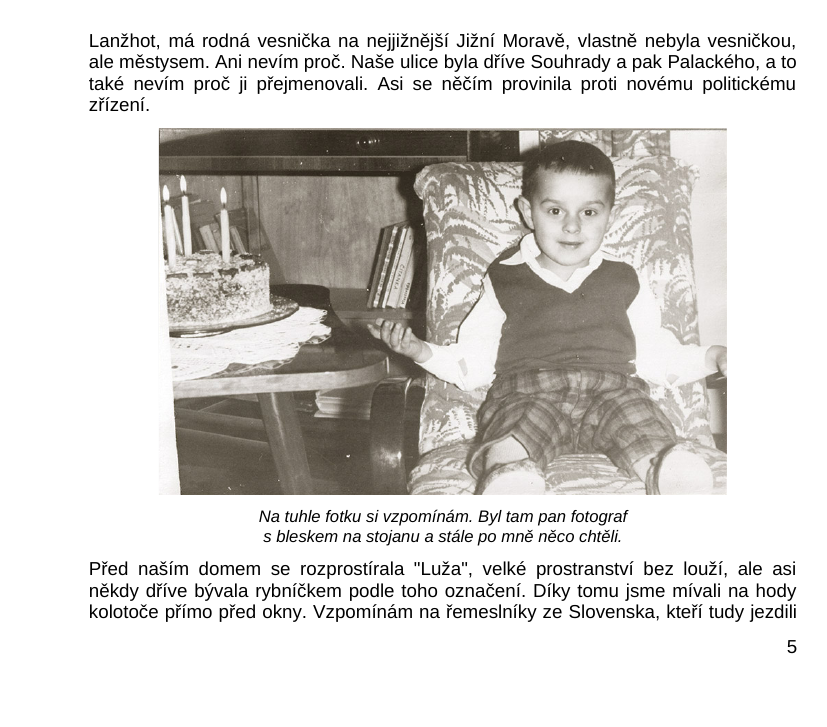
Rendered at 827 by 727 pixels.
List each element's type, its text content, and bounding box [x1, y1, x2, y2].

text s bleskem na stojanu a stále po mně něco chtěli. [89, 526, 797, 546]
picture [158, 128, 727, 495]
text Před naším domem se rozprostírala "Luža", velké prostranství bez louží, ale asi někdy dříve bývala rybníčkem podle toho označení. Díky tomu jsme mívali na hody kolotoče přímo před okny. Vzpomínám na řemeslníky ze Slovenska, kteří tudy jezdili [89, 558, 797, 623]
text Lanžhot, má rodná vesnička na nejjižnější Jižní Moravě, vlastně nebyla vesničkou, ale městysem. Ani nevím proč. Naše ulice byla dříve Souhrady a pak Palackého, a to také nevím proč ji přejmenovali. Asi se něčím provinila proti novému politickému zřízení. [89, 29, 797, 116]
text Na tuhle fotku si vzpomínám. Byl tam pan fotograf [89, 507, 797, 526]
